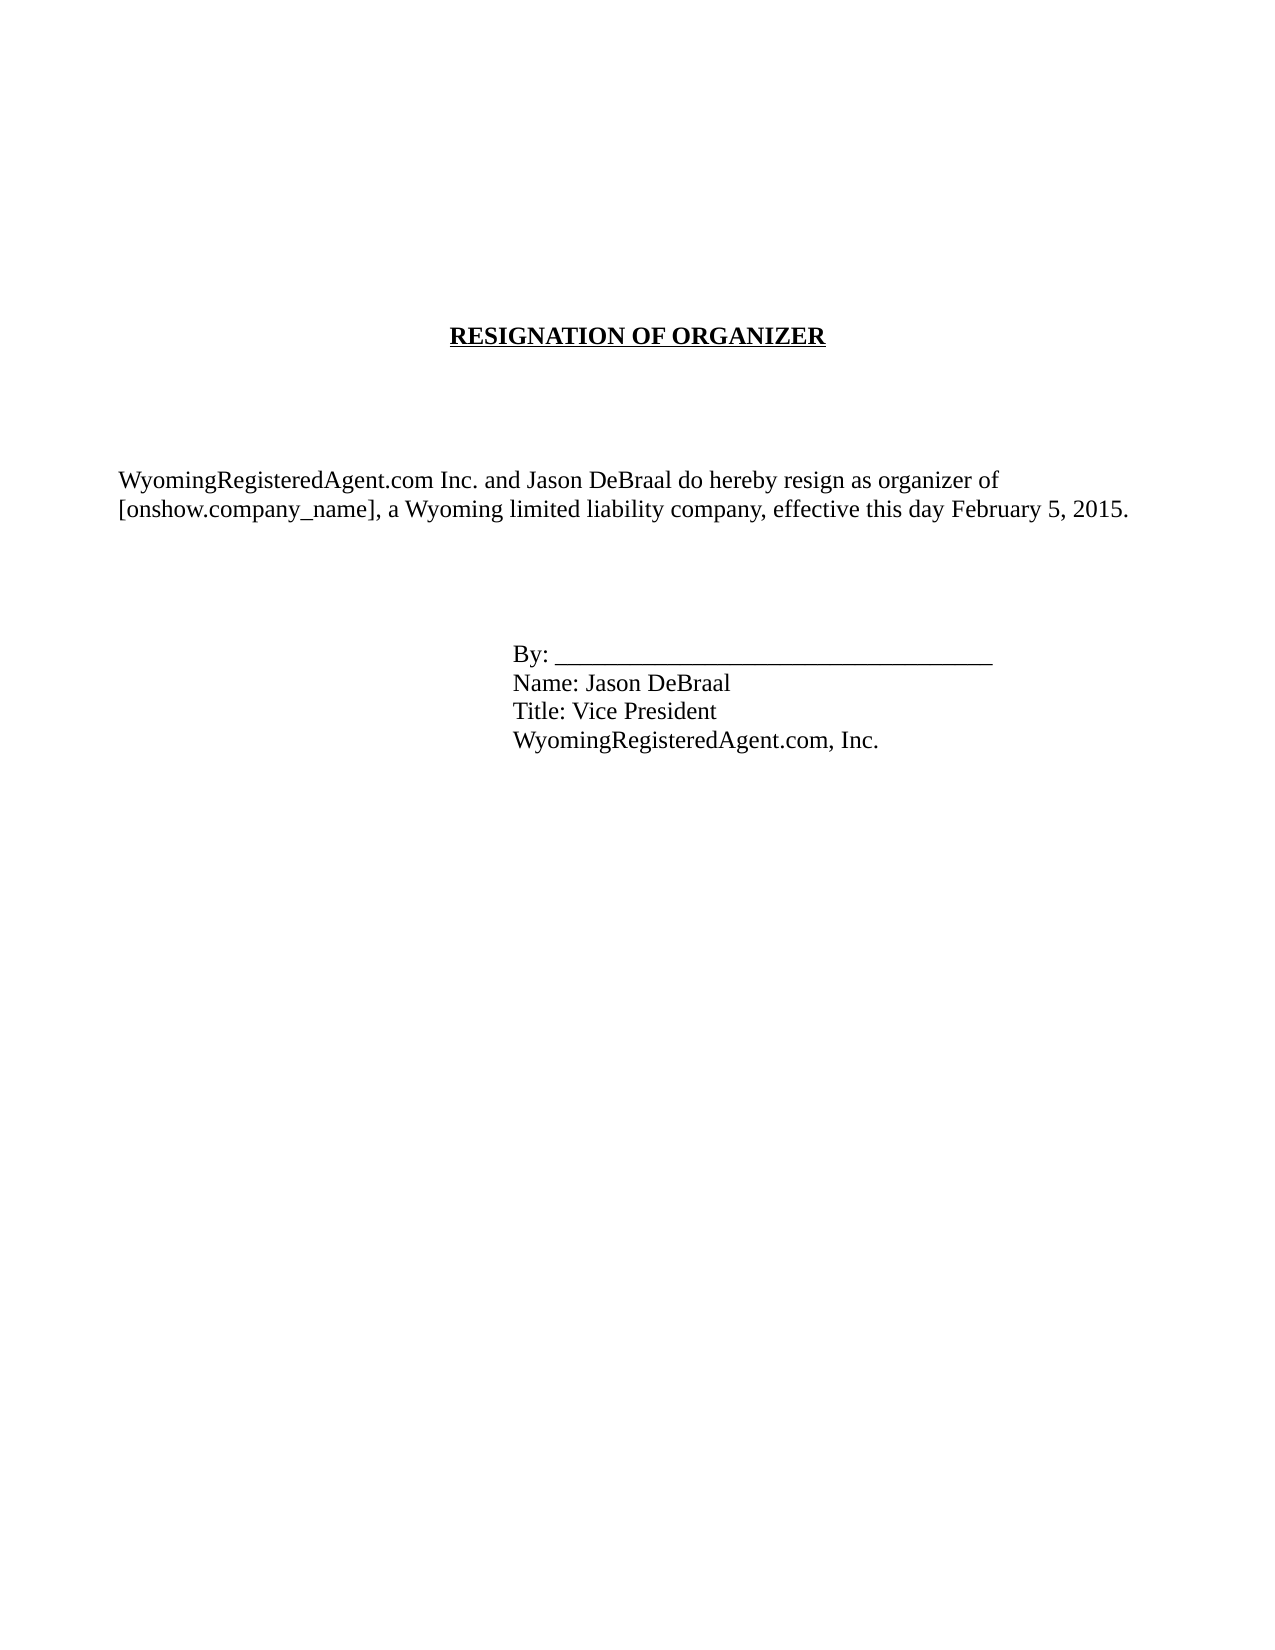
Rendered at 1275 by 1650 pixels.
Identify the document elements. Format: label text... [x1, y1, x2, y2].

text RESIGNATION OF ORGANIZER [118, 321, 1157, 350]
text Name: Jason DeBraal [513, 668, 1157, 696]
text WyomingRegisteredAgent.com Inc. and Jason DeBraal do hereby resign as organizer of [onshow.company_name], a Wyoming limited liability company, effective this day February 5, 2015. [118, 466, 1157, 523]
text WyomingRegisteredAgent.com, Inc. [513, 725, 1157, 754]
text By: ___________________________________ [513, 639, 1157, 668]
text Title: Vice President [513, 696, 1157, 725]
